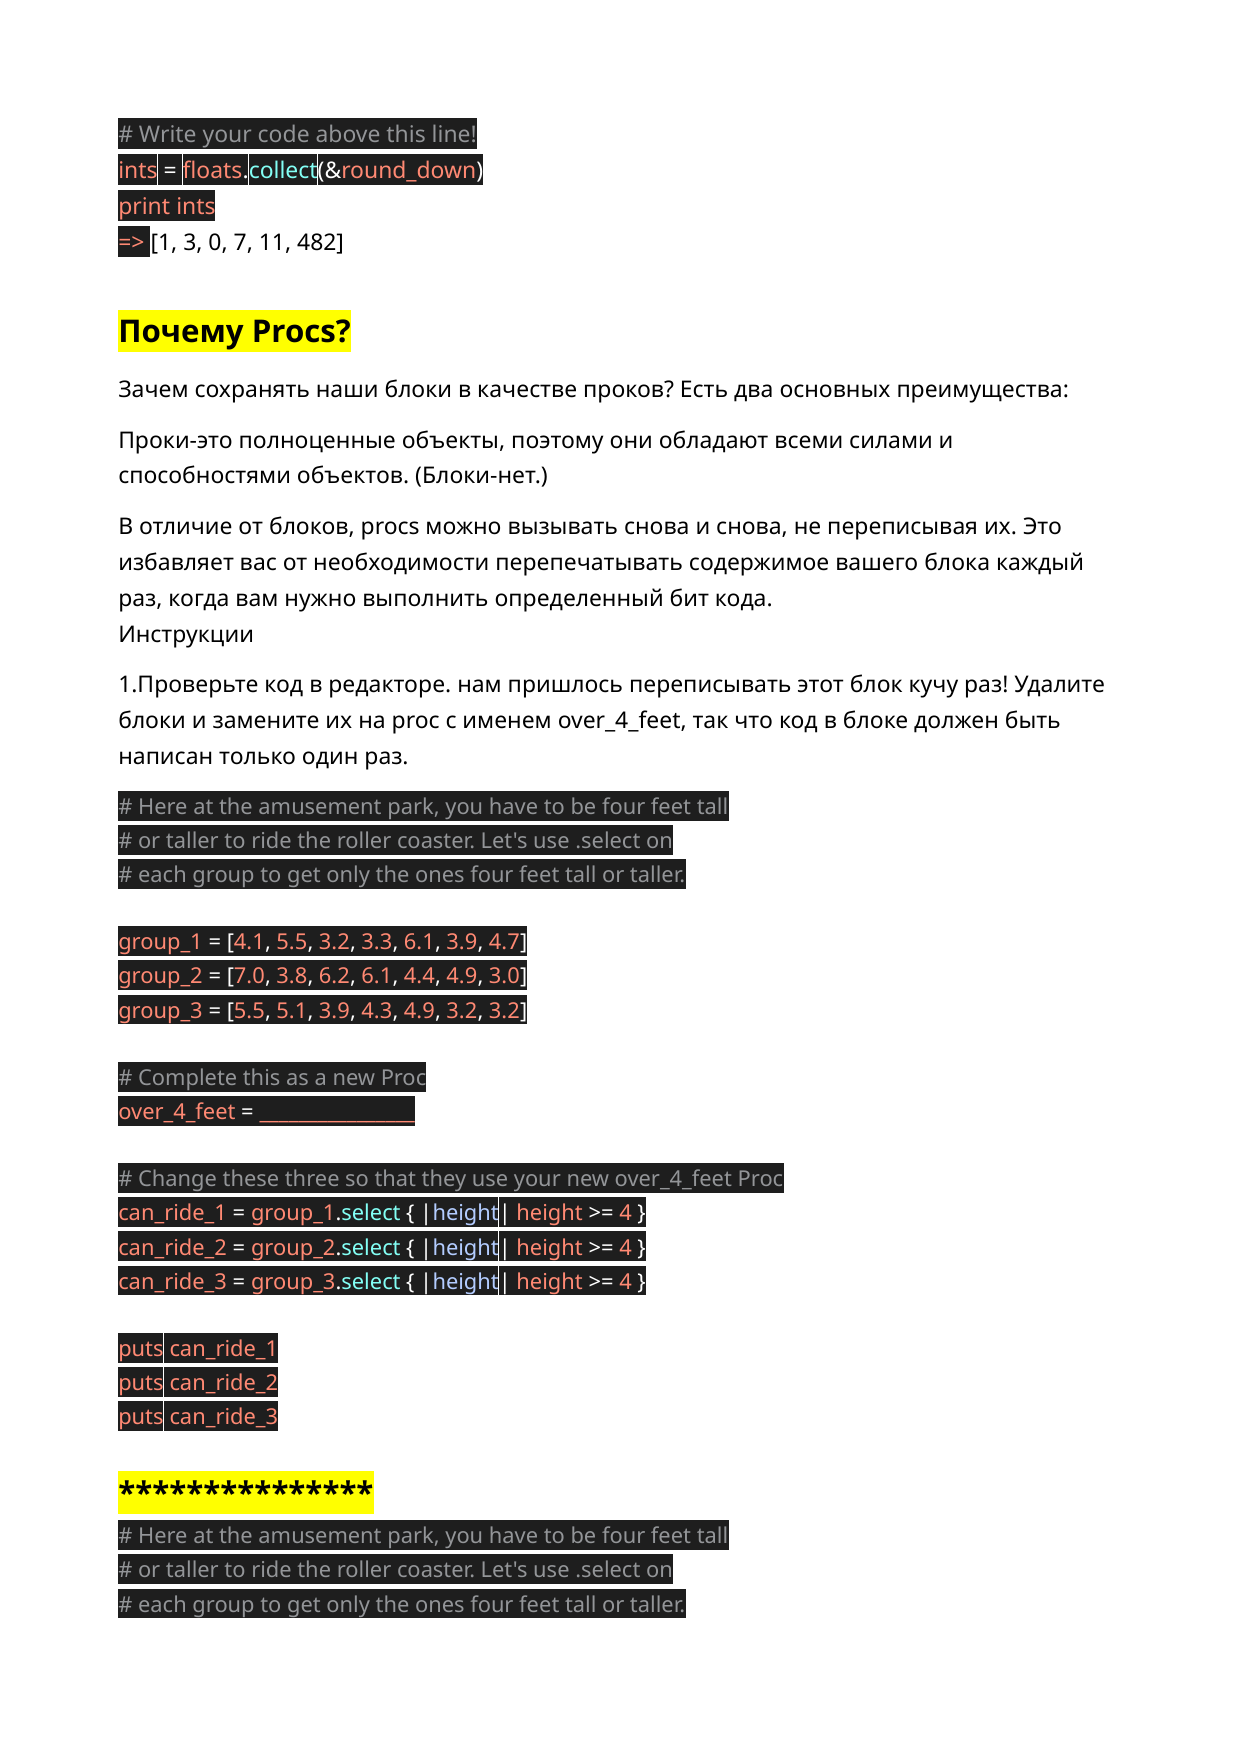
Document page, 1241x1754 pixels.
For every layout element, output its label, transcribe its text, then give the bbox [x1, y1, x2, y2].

text can_ride_1 = group_1.select { |height| height >= 4 } [118, 1197, 1122, 1227]
text # each group to get only the ones four feet tall or taller. [118, 859, 1122, 889]
text # Complete this as a new Proc [118, 1062, 1122, 1092]
text group_3 = [5.5, 5.1, 3.9, 4.3, 4.9, 3.2, 3.2] [118, 994, 1122, 1024]
text # or taller to ride the roller coaster. Let's use .select on [118, 1554, 1122, 1584]
text # each group to get only the ones four feet tall or taller. [118, 1588, 1122, 1618]
text group_2 = [7.0, 3.8, 6.2, 6.1, 4.4, 4.9, 3.0] [118, 960, 1122, 990]
text # or taller to ride the roller coaster. Let's use .select on [118, 825, 1122, 855]
text puts can_ride_2 [118, 1367, 1122, 1397]
text puts can_ride_1 [118, 1333, 1122, 1363]
text # Here at the amusement park, you have to be four feet tall [118, 1520, 1122, 1550]
text Зачем сохранять наши блоки в качестве проков? Есть два основных преимущества: [118, 373, 1122, 404]
text group_1 = [4.1, 5.5, 3.2, 3.3, 6.1, 3.9, 4.7] [118, 926, 1122, 956]
text puts can_ride_3 [118, 1401, 1122, 1431]
text Проки-это полноценные объекты, поэтому они обладают всеми силами и способностями объектов. (Блоки-нет.) [118, 423, 1122, 491]
text can_ride_3 = group_3.select { |height| height >= 4 } [118, 1266, 1122, 1295]
text Почему Procs? [118, 309, 1122, 352]
text => [1, 3, 0, 7, 11, 482] [118, 226, 1122, 257]
text В отличие от блоков, procs можно вызывать снова и снова, не переписывая их. Это избавляет вас от необходимости перепечатывать содержимое вашего блока каждый раз, когда вам нужно выполнить определенный бит кода. Инструкции [118, 510, 1122, 649]
text # Write your code above this line! [118, 118, 1122, 149]
text ints = floats.collect(&round_down) [118, 154, 1122, 185]
text print ints [118, 190, 1122, 221]
text over_4_feet = ________________ [118, 1096, 1122, 1126]
text can_ride_2 = group_2.select { |height| height >= 4 } [118, 1231, 1122, 1261]
text # Here at the amusement park, you have to be four feet tall [118, 791, 1122, 821]
text # Change these three so that they use your new over_4_feet Proc [118, 1163, 1122, 1193]
text *************** [118, 1471, 1122, 1514]
text 1.Проверьте код в редакторе. нам пришлось переписывать этот блок кучу раз! Удалите блоки и замените их на proc с именем over_4_feet, так что код в блоке должен быть написан только один раз. [118, 668, 1122, 771]
